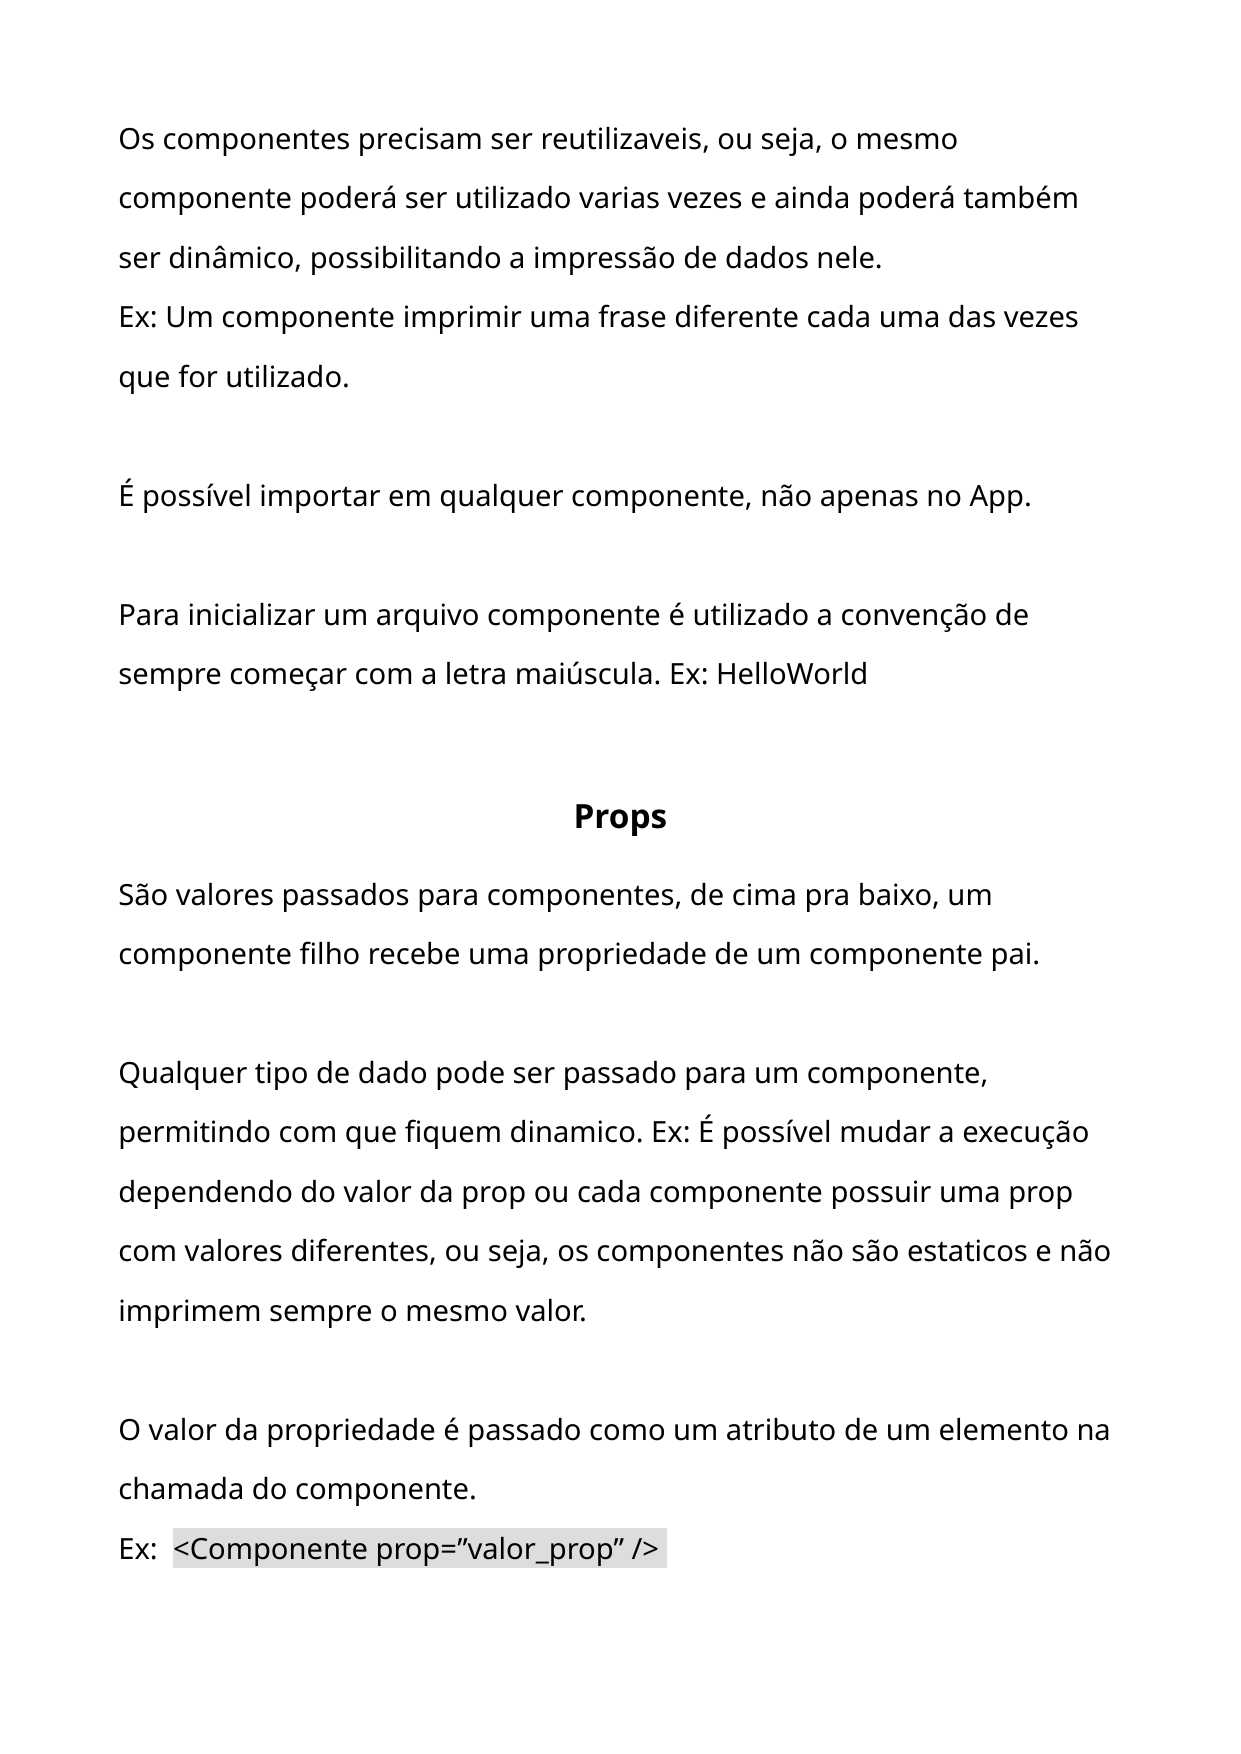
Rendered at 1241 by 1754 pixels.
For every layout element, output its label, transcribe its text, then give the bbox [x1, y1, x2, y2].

text Para inicializar um arquivo componente é utilizado a convenção de sempre começar com a letra maiúscula. Ex: HelloWorld [118, 594, 1122, 693]
text É possível importar em qualquer componente, não apenas no App. [118, 475, 1122, 515]
subtitle Props [118, 793, 1122, 839]
text Ex: Um componente imprimir uma frase diferente cada uma das vezes que for utilizado. [118, 297, 1122, 396]
text Qualquer tipo de dado pode ser passado para um componente, permitindo com que fiquem dinamico. Ex: É possível mudar a execução dependendo do valor da prop ou cada componente possuir uma prop com valores diferentes, ou seja, os componentes não são estaticos e não imprimem sempre o mesmo valor. [118, 1052, 1122, 1330]
text Os componentes precisam ser reutilizaveis, ou seja, o mesmo componente poderá ser utilizado varias vezes e ainda poderá também ser dinâmico, possibilitando a impressão de dados nele. [118, 118, 1122, 277]
text O valor da propriedade é passado como um atributo de um elemento na chamada do componente. [118, 1409, 1122, 1508]
text Ex: <Componente prop=”valor_prop” /> [118, 1528, 1122, 1568]
text São valores passados para componentes, de cima pra baixo, um componente filho recebe uma propriedade de um componente pai. [118, 874, 1122, 973]
